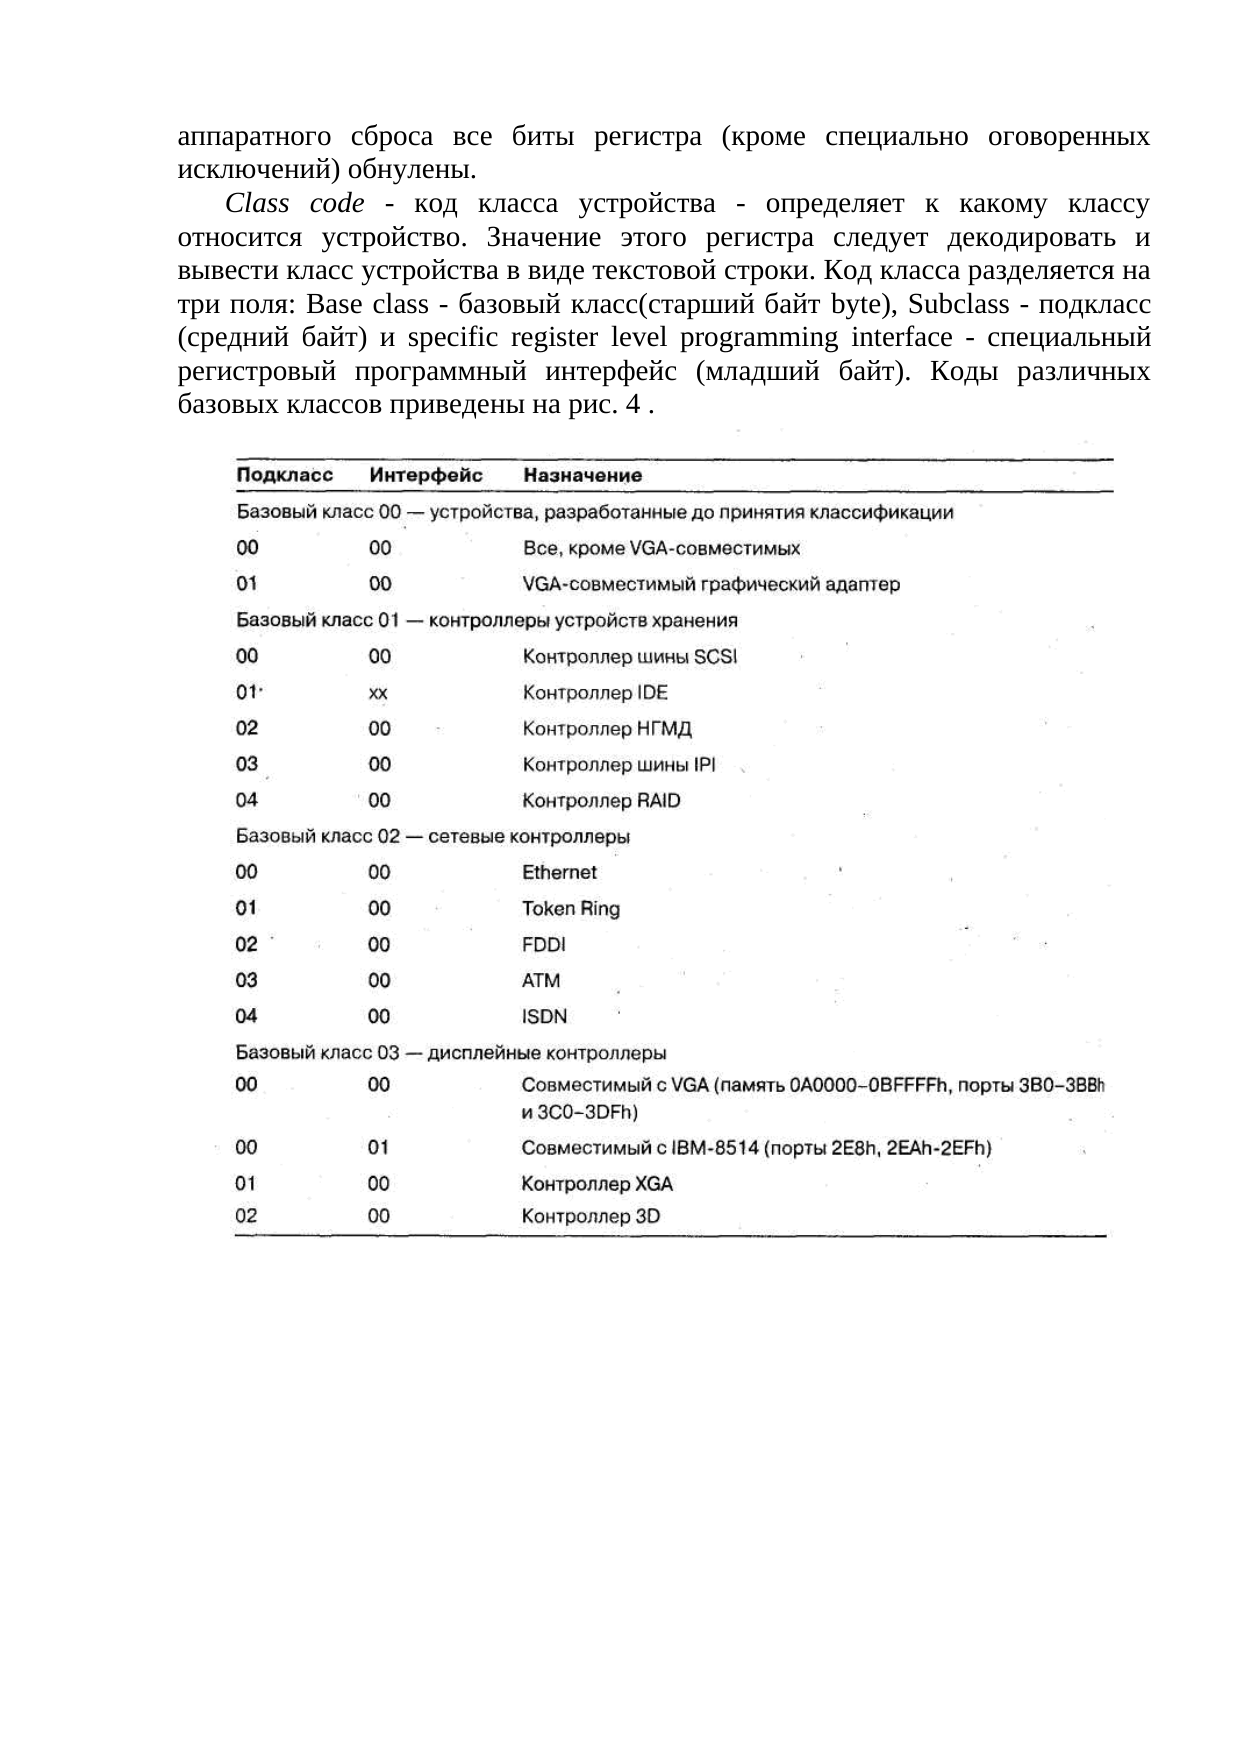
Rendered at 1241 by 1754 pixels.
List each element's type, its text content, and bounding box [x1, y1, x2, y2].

picture [214, 420, 1115, 1241]
text аппаратного сброса все биты регистра (кроме специально оговоренных исключений) обнулены. [177, 118, 1152, 185]
text Class code - код класса устройства - определяет к какому классу относится устройство. Значение этого регистра следует декодировать и вывести класс уст­ройства в виде текстовой строки. Код класса разделяется на три поля: Base class - базовый класс(старший байт byte), Subclass - подкласс (средний байт) и specific register level programming interface - специальный регистровый программный интерфейс (младший байт). Коды различных базовых классов приведены на рис. 4 . [177, 185, 1152, 420]
